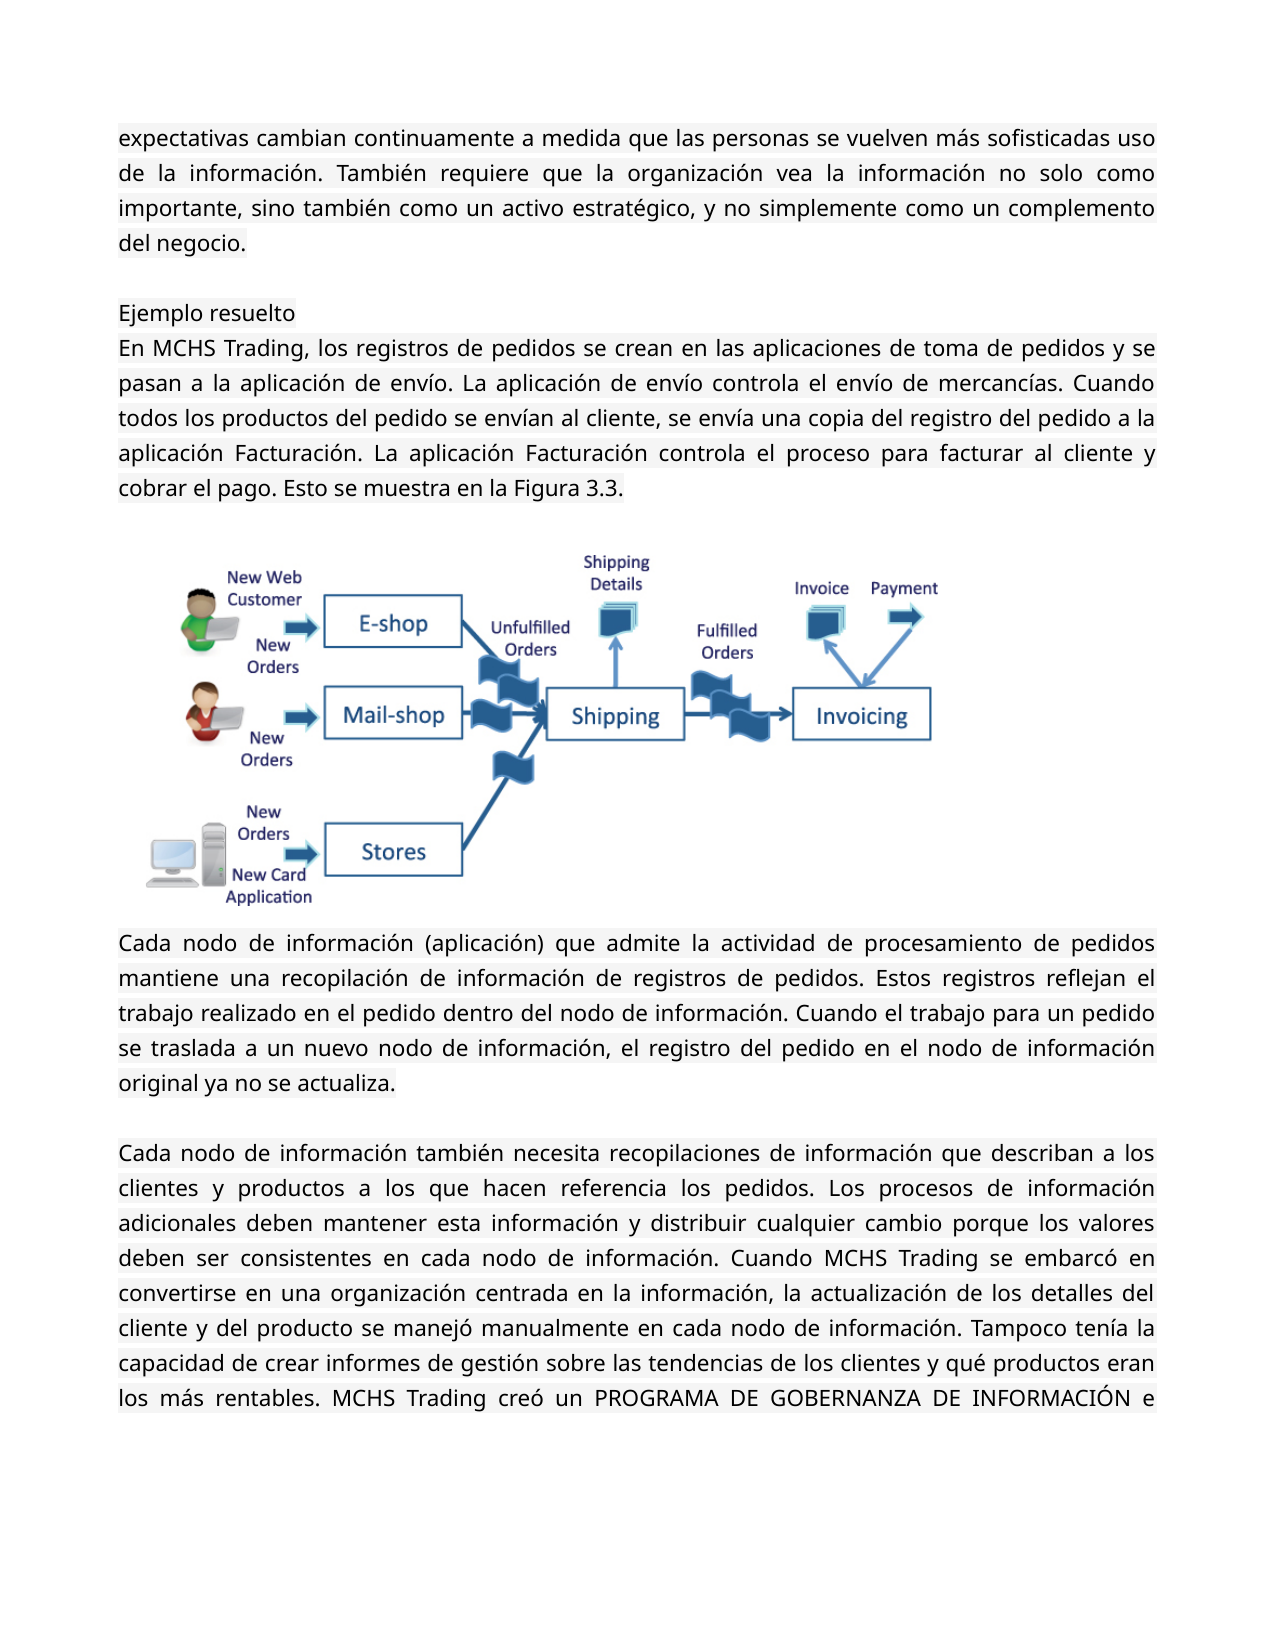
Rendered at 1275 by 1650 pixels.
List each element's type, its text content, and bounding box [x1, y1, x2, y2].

text expectativas cambian continuamente a medida que las personas se vuelven más sofisticadas uso de la información. También requiere que la organización vea la información no solo como importante, sino también como un activo estratégico, y no simplemente como un complemento del negocio. [118, 118, 1157, 258]
text Ejemplo resuelto [118, 293, 1157, 328]
picture [145, 555, 938, 906]
text Cada nodo de información (aplicación) que admite la actividad de procesamiento de pedidos mantiene una recopilación de información de registros de pedidos. Estos registros reflejan el trabajo realizado en el pedido dentro del nodo de información. Cuando el trabajo para un pedido se traslada a un nuevo nodo de información, el registro del pedido en el nodo de información original ya no se actualiza. [118, 923, 1157, 1098]
text En MCHS Trading, los registros de pedidos se crean en las aplicaciones de toma de pedidos y se pasan a la aplicación de envío. La aplicación de envío controla el envío de mercancías. Cuando todos los productos del pedido se envían al cliente, se envía una copia del registro del pedido a la aplicación Facturación. La aplicación Facturación controla el proceso para facturar al cliente y cobrar el pago. Esto se muestra en la Figura 3.3. [118, 328, 1157, 503]
text Cada nodo de información también necesita recopilaciones de información que describan a los clientes y productos a los que hacen referencia los pedidos. Los procesos de información adicionales deben mantener esta información y distribuir cualquier cambio porque los valores deben ser consistentes en cada nodo de información. Cuando MCHS Trading se embarcó en convertirse en una organización centrada en la información, la actualización de los detalles del cliente y del producto se manejó manualmente en cada nodo de información. Tampoco tenía la capacidad de crear informes de gestión sobre las tendencias de los clientes y qué productos eran los más rentables. MCHS Trading creó un PROGRAMA DE GOBERNANZA DE INFORMACIÓN e [118, 1133, 1157, 1413]
